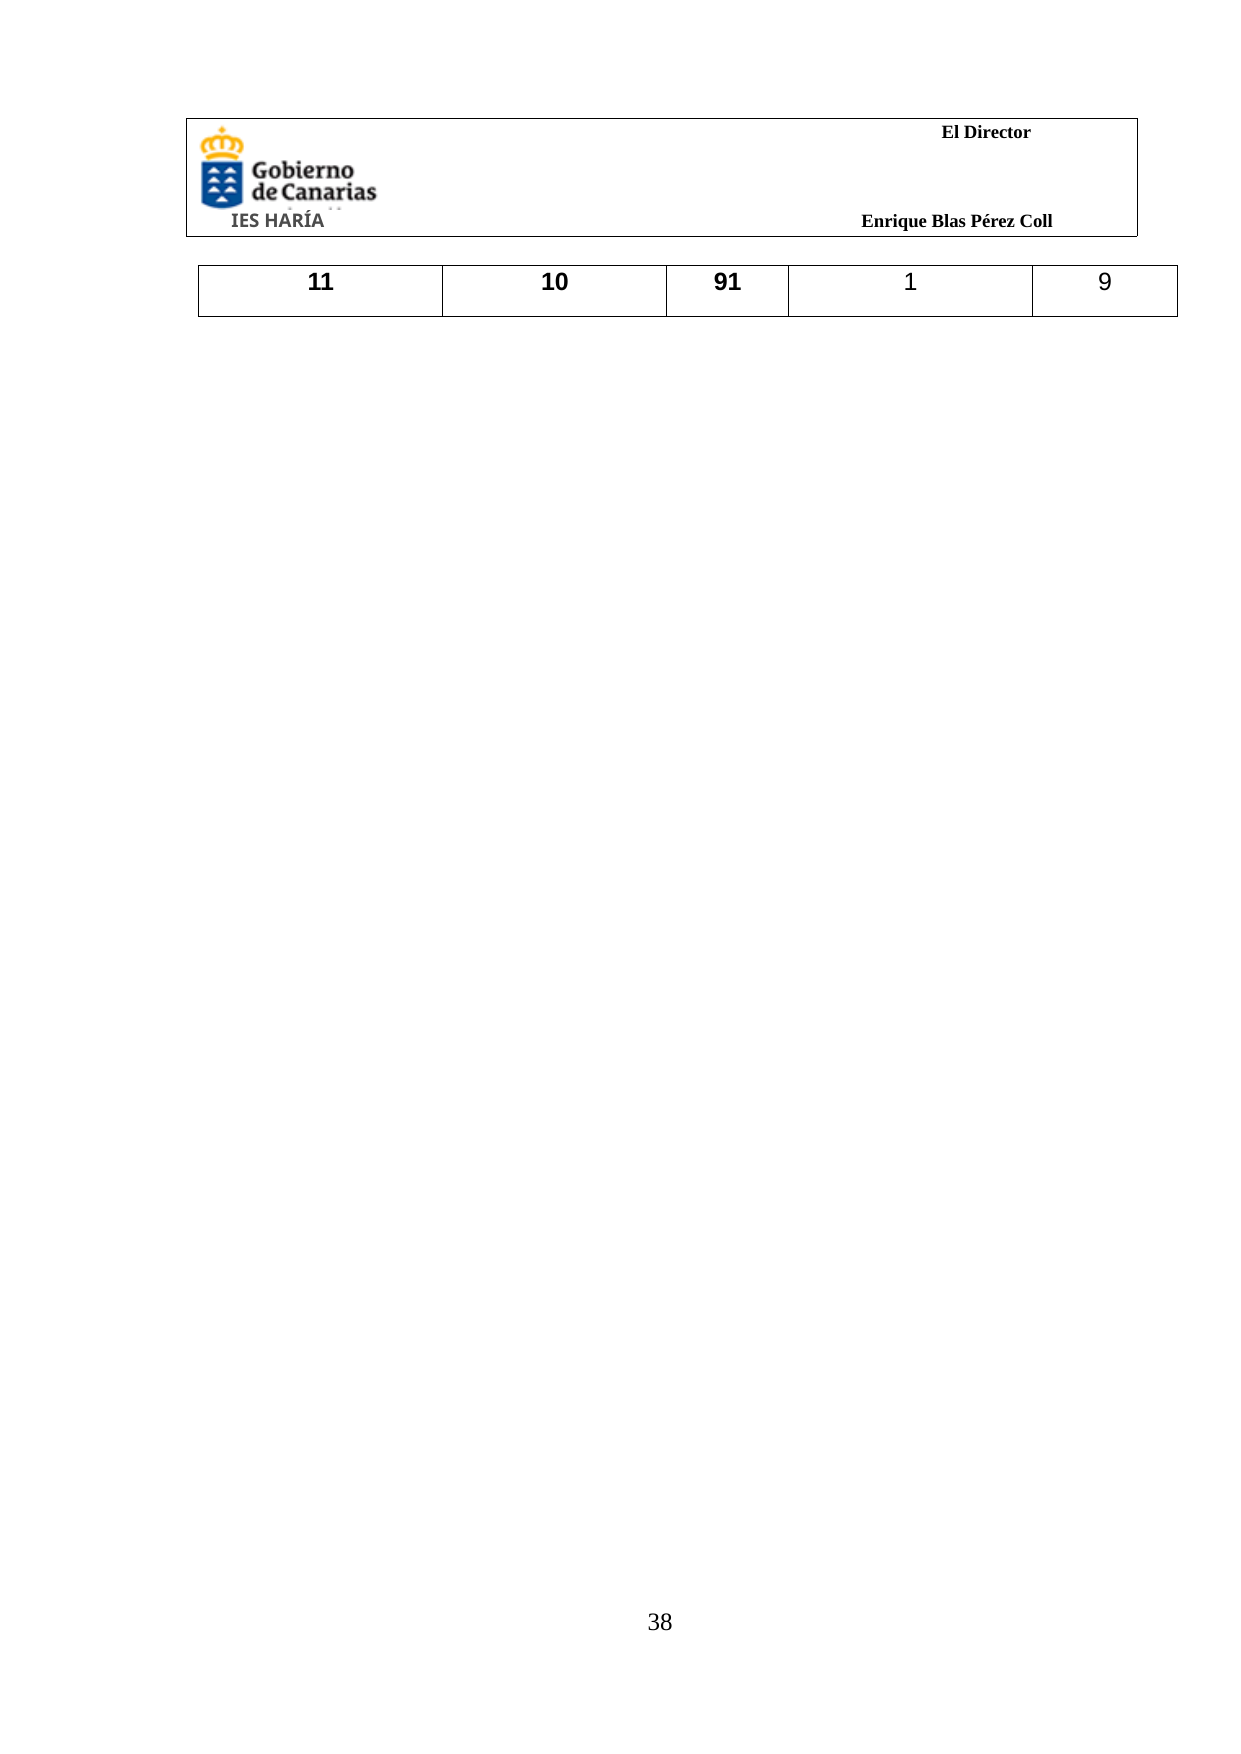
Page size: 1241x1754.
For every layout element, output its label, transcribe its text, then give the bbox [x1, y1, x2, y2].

table_cell 9 [1033, 266, 1177, 316]
table_cell 11 [199, 266, 442, 316]
table_cell 1 [789, 266, 1032, 316]
table_cell 10 [443, 266, 666, 316]
picture [195, 123, 381, 210]
table_cell 91 [667, 266, 788, 316]
